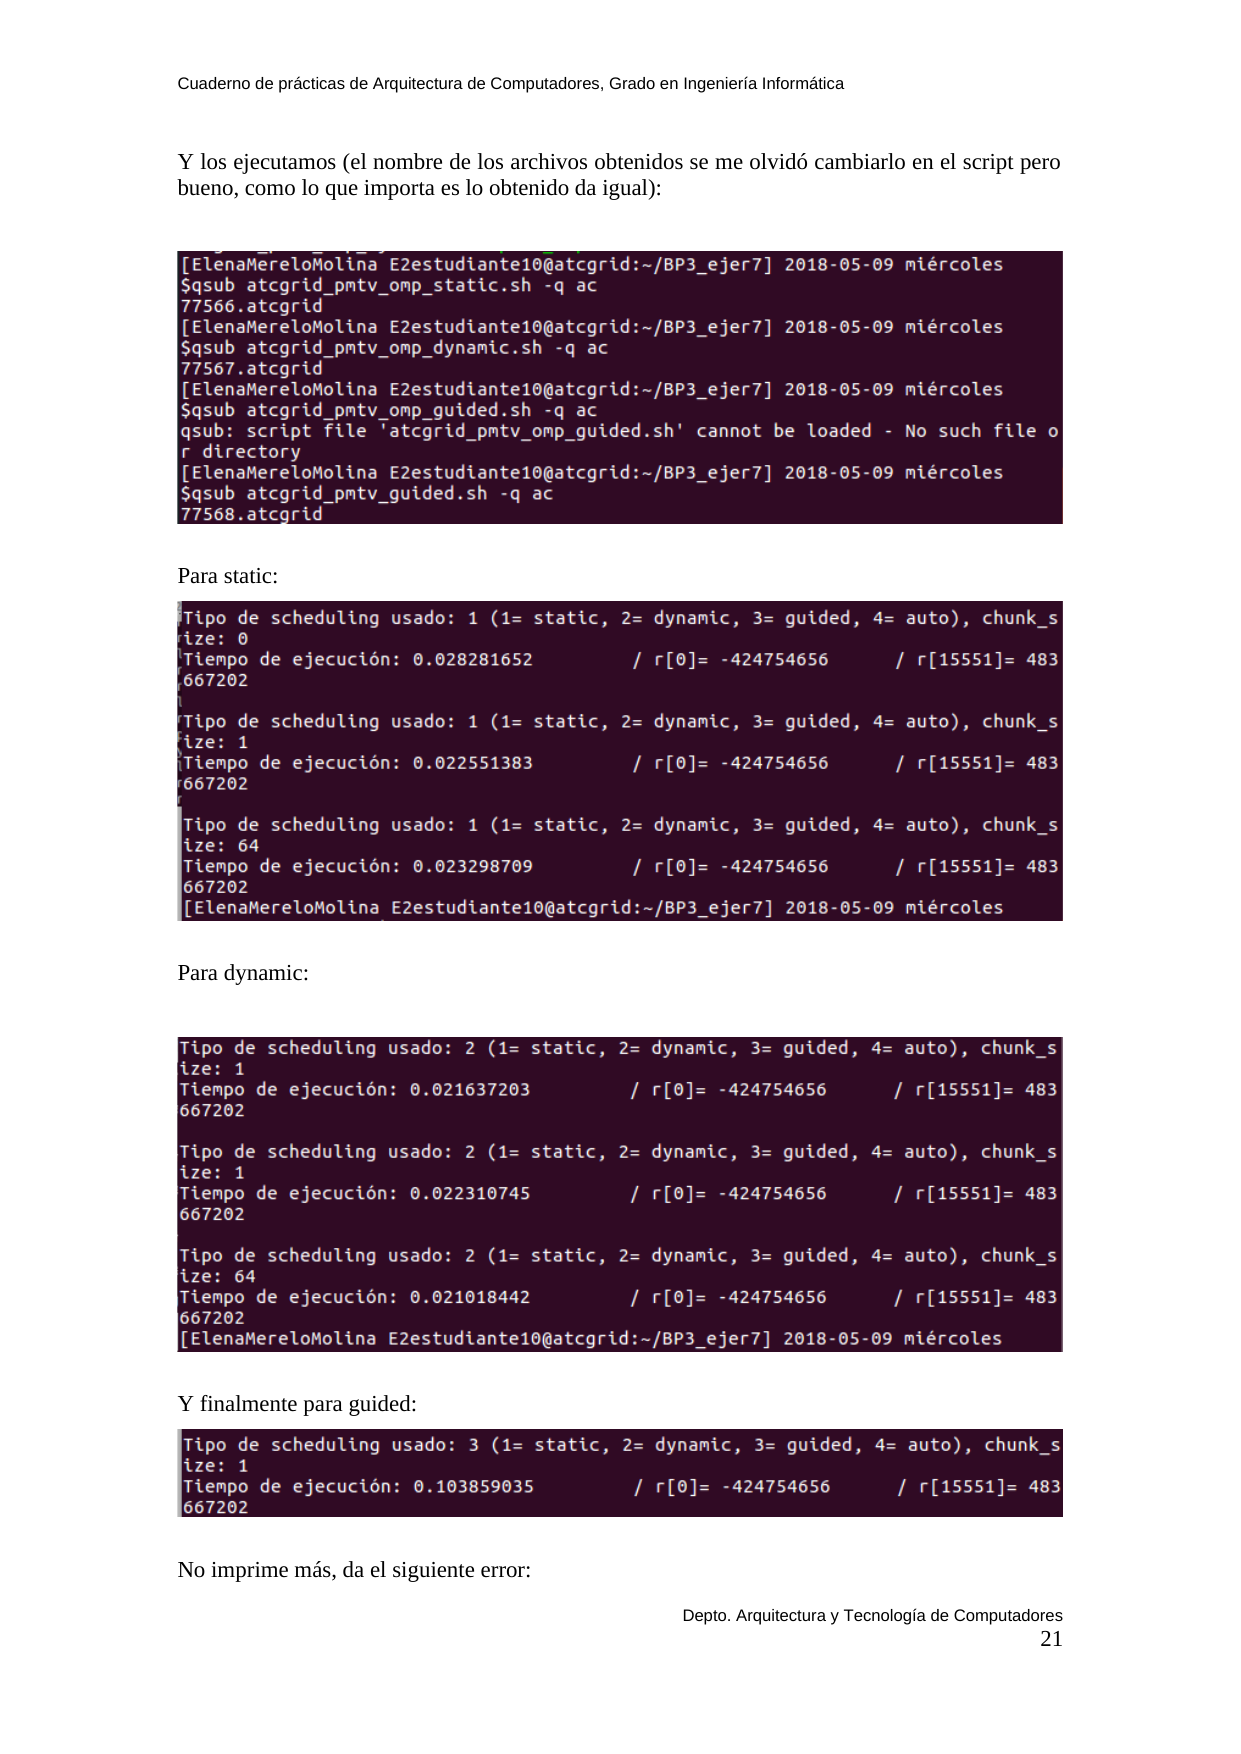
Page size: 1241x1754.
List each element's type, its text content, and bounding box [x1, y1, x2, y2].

list Y finalmente para guided: [177, 1390, 1063, 1417]
picture [177, 1429, 1063, 1517]
list Y los ejecutamos (el nombre de los archivos obtenidos se me olvidó cambiarlo en el script pero bueno, como lo que importa es lo obtenido da igual): [177, 148, 1063, 200]
list Para static: [177, 562, 1063, 589]
list No imprime más, da el siguiente error: [177, 1556, 1063, 1582]
picture [177, 1037, 1063, 1352]
list Para dynamic: [177, 959, 1063, 986]
picture [177, 251, 1063, 524]
picture [177, 601, 1063, 921]
